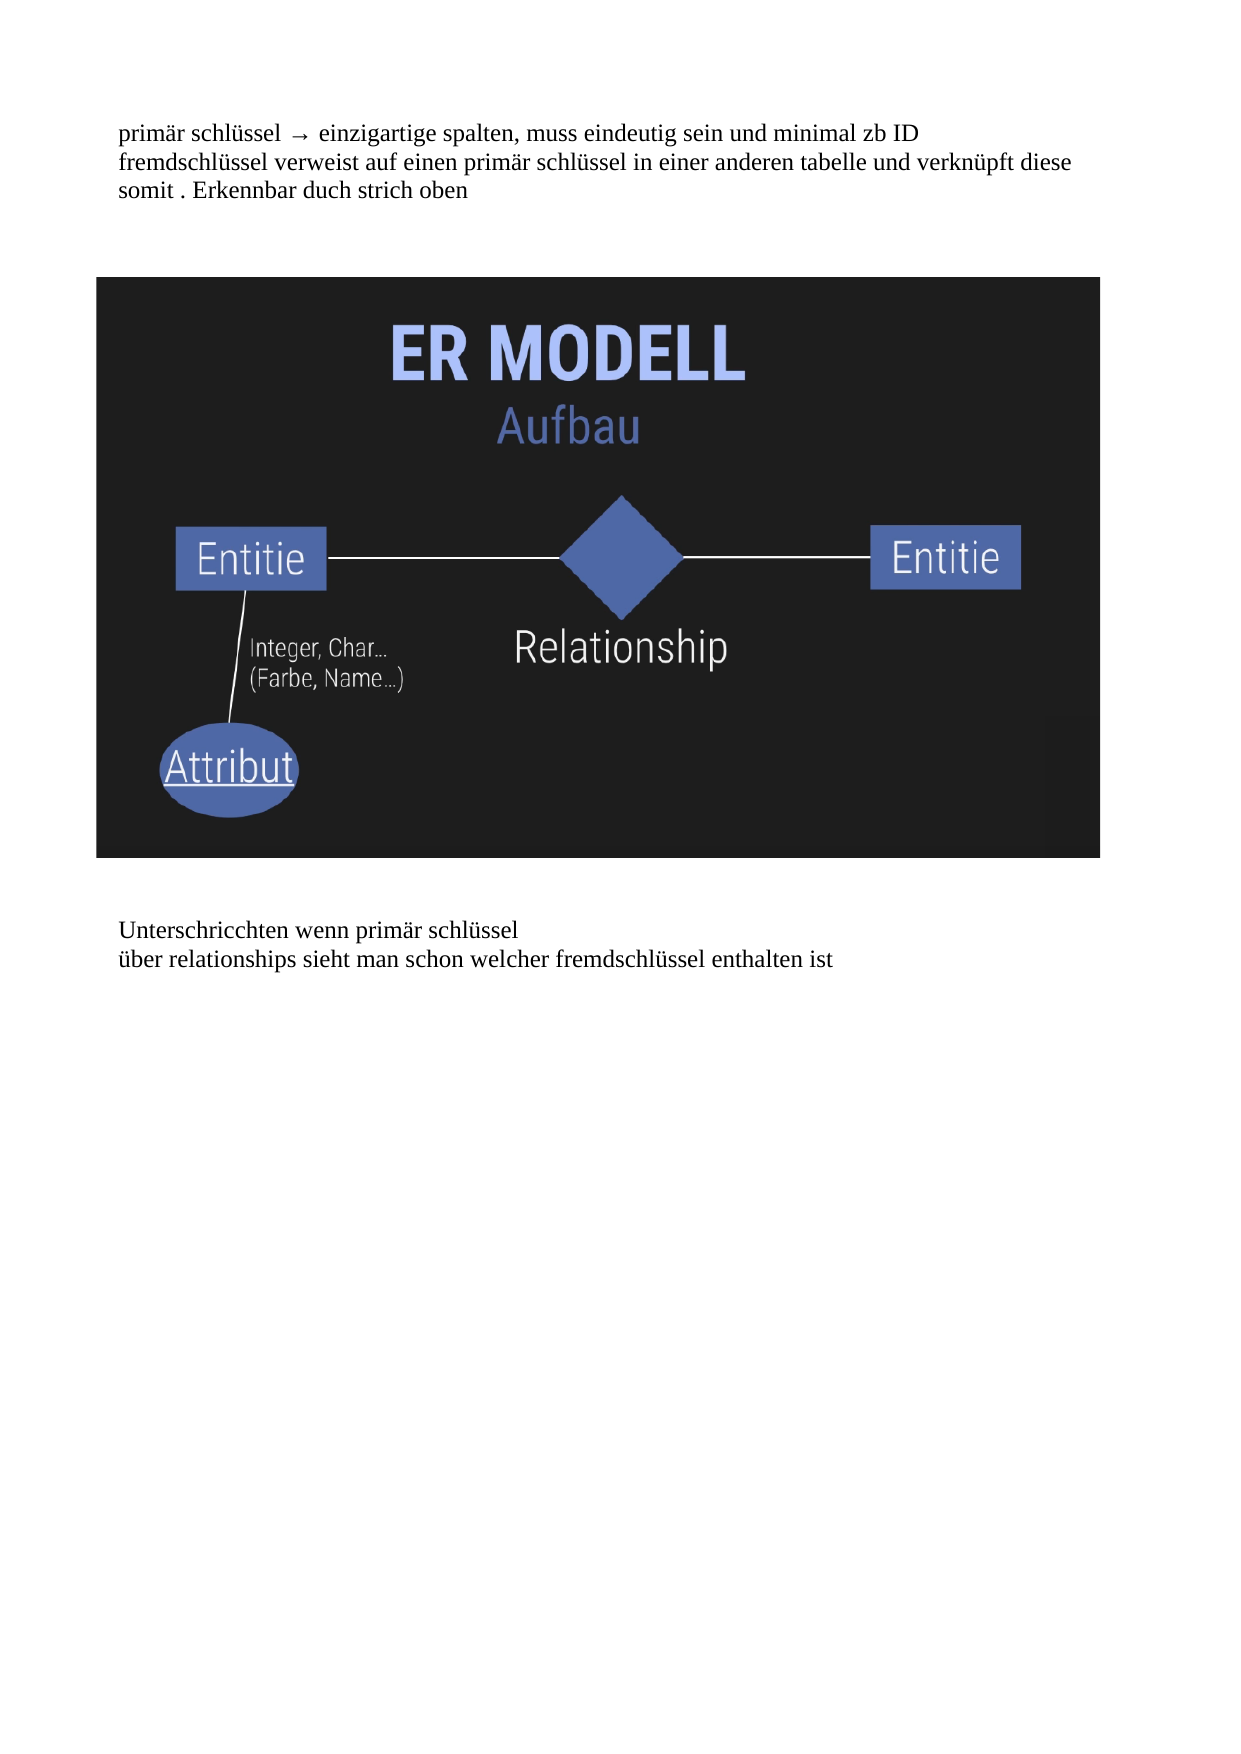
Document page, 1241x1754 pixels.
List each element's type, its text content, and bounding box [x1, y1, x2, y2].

text Unterschricchten wenn primär schlüssel [118, 915, 1122, 944]
picture [96, 277, 1101, 858]
text fremdschlüssel verweist auf einen primär schlüssel in einer anderen tabelle und verknüpft diese somit . Erkennbar duch strich oben [118, 147, 1122, 204]
text primär schlüssel → einzigartige spalten, muss eindeutig sein und minimal zb ID [118, 118, 1122, 147]
text über relationships sieht man schon welcher fremdschlüssel enthalten ist [118, 944, 1122, 972]
